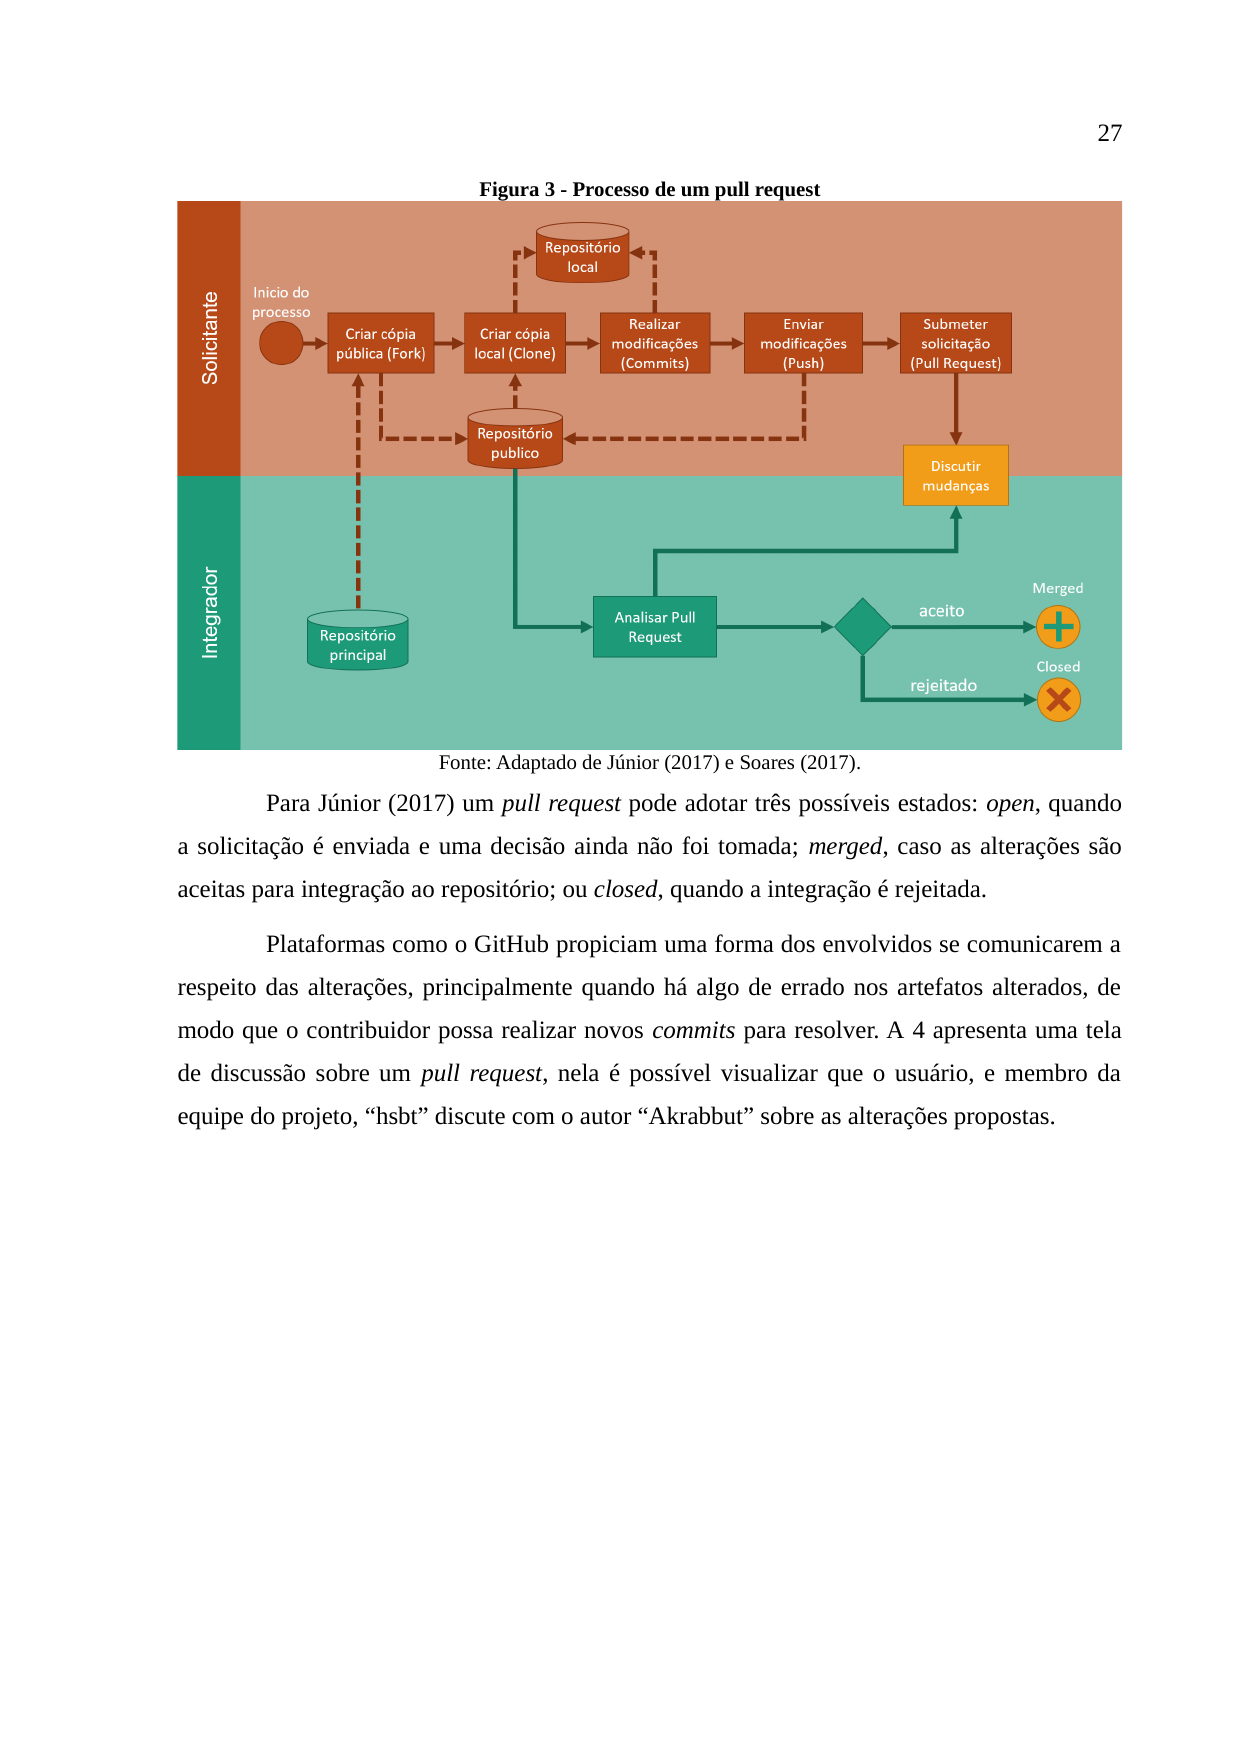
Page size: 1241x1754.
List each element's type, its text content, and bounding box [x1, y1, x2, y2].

text Plataformas como o GitHub propiciam uma forma dos envolvidos se comunicarem a respeito das alterações, principalmente quando há algo de errado nos artefatos alterados, de modo que o contribuidor possa realizar novos commits para resolver. A Figura 4 apresenta uma tela de discussão sobre um pull request, nela é possível visualizar que o usuário, e membro da equipe do projeto, “hsbt” discute com o autor “Akrabbut” sobre as alterações propostas. [177, 929, 1122, 1130]
text Fonte: Adaptado de Júnior (2017) e Soares (2017). [177, 750, 1122, 774]
text Figura 3 - Processo de um pull request [177, 177, 1122, 201]
picture [177, 201, 1123, 750]
text Para Júnior (2017) um pull request pode adotar três possíveis estados: open, quando a solicitação é enviada e uma decisão ainda não foi tomada; merged, caso as alterações são aceitas para integração ao repositório; ou closed, quando a integração é rejeitada. [177, 774, 1122, 903]
